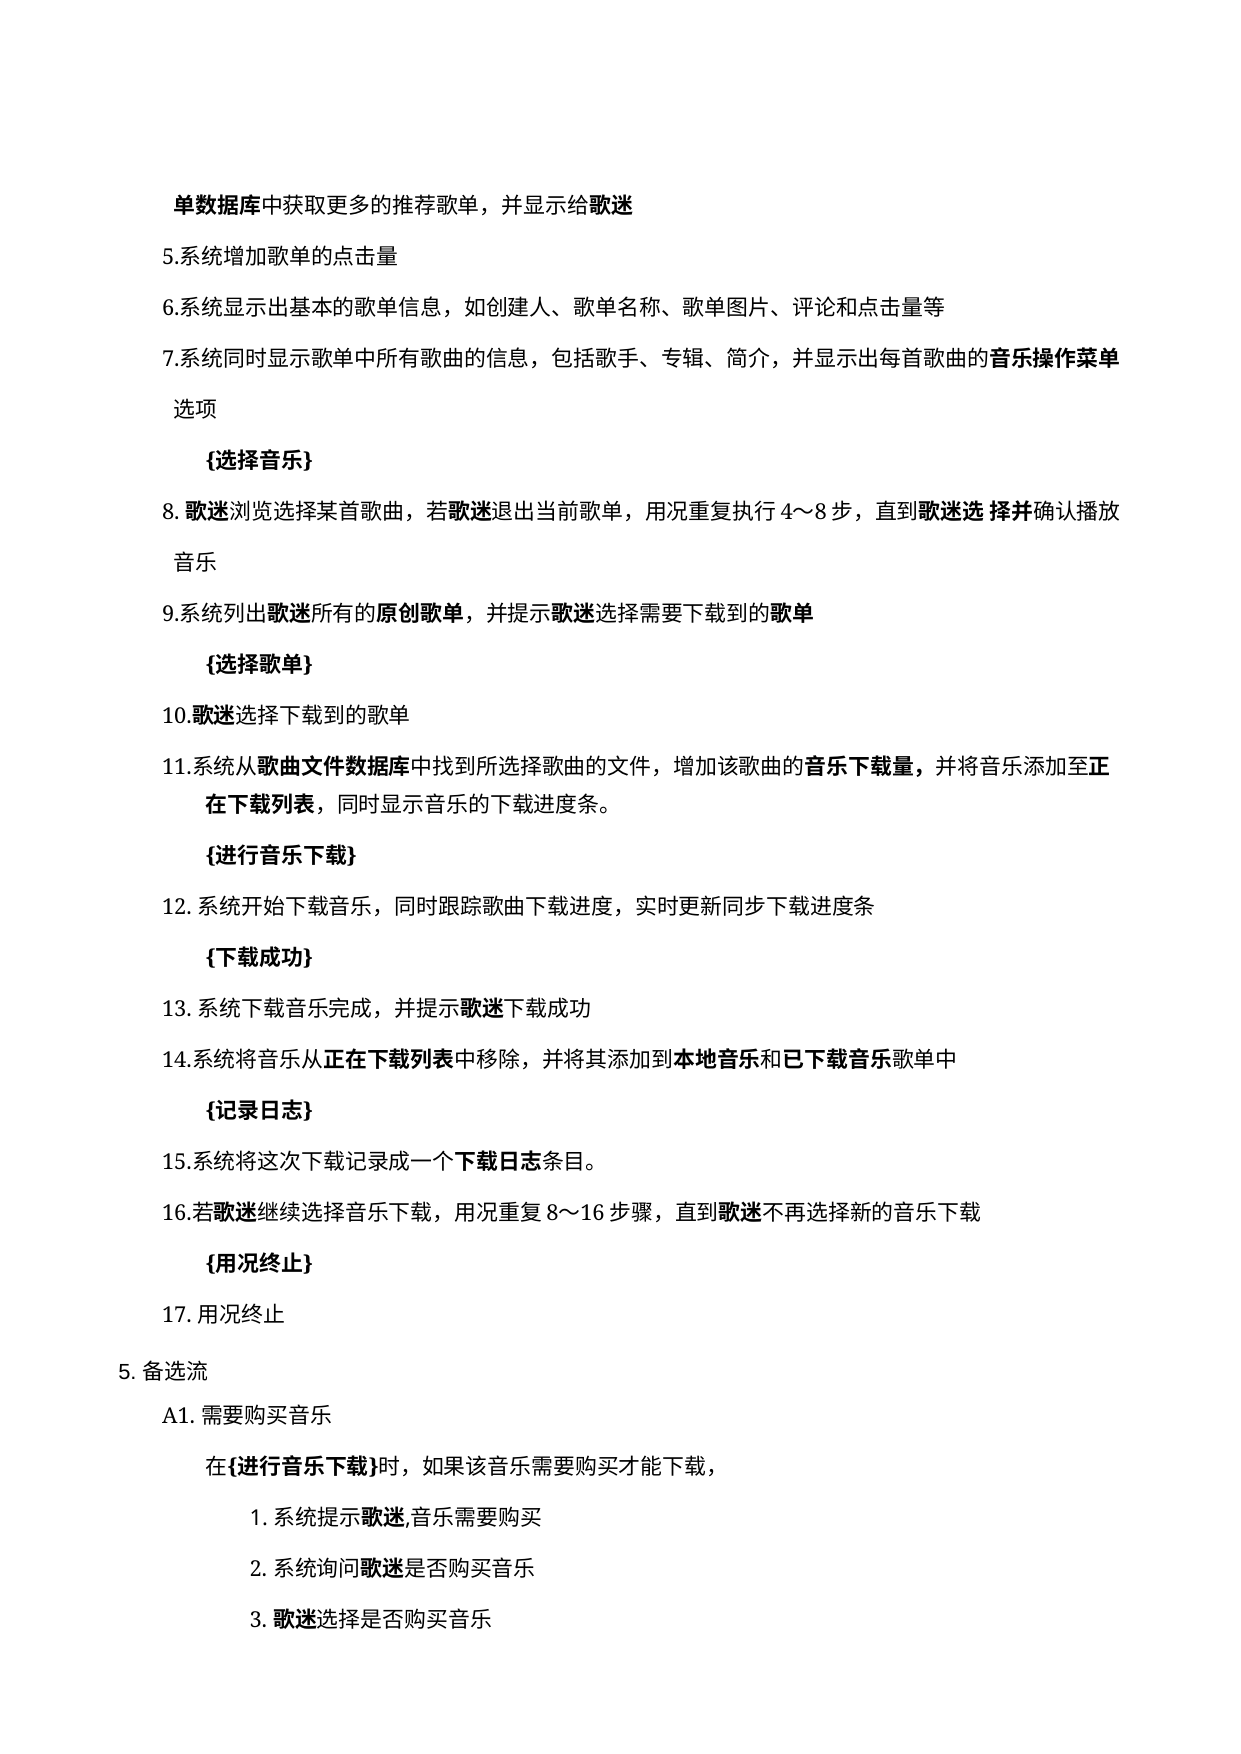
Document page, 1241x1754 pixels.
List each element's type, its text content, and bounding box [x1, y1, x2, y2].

text 10.歌迷选择下载到的歌单 [118, 698, 1122, 730]
text 8. 歌迷浏览选择某首歌曲，若歌迷退出当前歌单，用况重复执行4～8步，直到歌迷选 择并确认播放 [118, 494, 1122, 526]
text 7.系统同时显示歌单中所有歌曲的信息，包括歌手、专辑、简介，并显示出每首歌曲的音乐操作菜单 [118, 341, 1122, 372]
text 1. 系统提示歌迷,音乐需要购买 [118, 1500, 1122, 1532]
text 3. 歌迷选择是否购买音乐 [118, 1602, 1122, 1634]
text {选择歌单} [118, 647, 1122, 679]
text 13. 系统下载音乐完成，并提示歌迷下载成功 [118, 991, 1122, 1023]
text 2. 系统询问歌迷是否购买音乐 [118, 1551, 1122, 1583]
text 12. 系统开始下载音乐，同时跟踪歌曲下载进度，实时更新同步下载进度条 [118, 889, 1122, 921]
text 6.系统显示出基本的歌单信息，如创建人、歌单名称、歌单图片、评论和点击量等 [118, 290, 1122, 321]
text 在{进行音乐下载}时，如果该音乐需要购买才能下载， [118, 1449, 1122, 1481]
subtitle 备选流 [118, 1354, 1122, 1386]
text 音乐 [118, 545, 1122, 577]
text {用况终止} [118, 1246, 1122, 1278]
text {进行音乐下载} [118, 838, 1122, 870]
text 16.若歌迷继续选择音乐下载，用况重复8～16步骤，直到歌迷不再选择新的音乐下载 [118, 1195, 1122, 1227]
text 11.系统从歌曲文件数据库中找到所选择歌曲的文件，增加该歌曲的音乐下载量，并将音乐添加至正 在下载列表，同时显示音乐的下载进度条。 [118, 749, 1122, 819]
text 15.系统将这次下载记录成一个下载日志条目。 [118, 1144, 1122, 1176]
text 17. 用况终止 [118, 1297, 1122, 1329]
text {选择音乐} [118, 443, 1122, 474]
text A1. 需要购买音乐 [118, 1398, 1122, 1430]
text {记录日志} [118, 1093, 1122, 1125]
text 14.系统将音乐从正在下载列表中移除，并将其添加到本地音乐和已下载音乐歌单中 [118, 1042, 1122, 1074]
text {下载成功} [118, 940, 1122, 972]
text 5.系统增加歌单的点击量 [118, 239, 1122, 270]
text 9.系统列出歌迷所有的原创歌单，并提示歌迷选择需要下载到的歌单 [118, 596, 1122, 628]
text 单数据库中获取更多的推荐歌单，并显示给歌迷 [118, 188, 1122, 219]
text 选项 [118, 392, 1122, 423]
